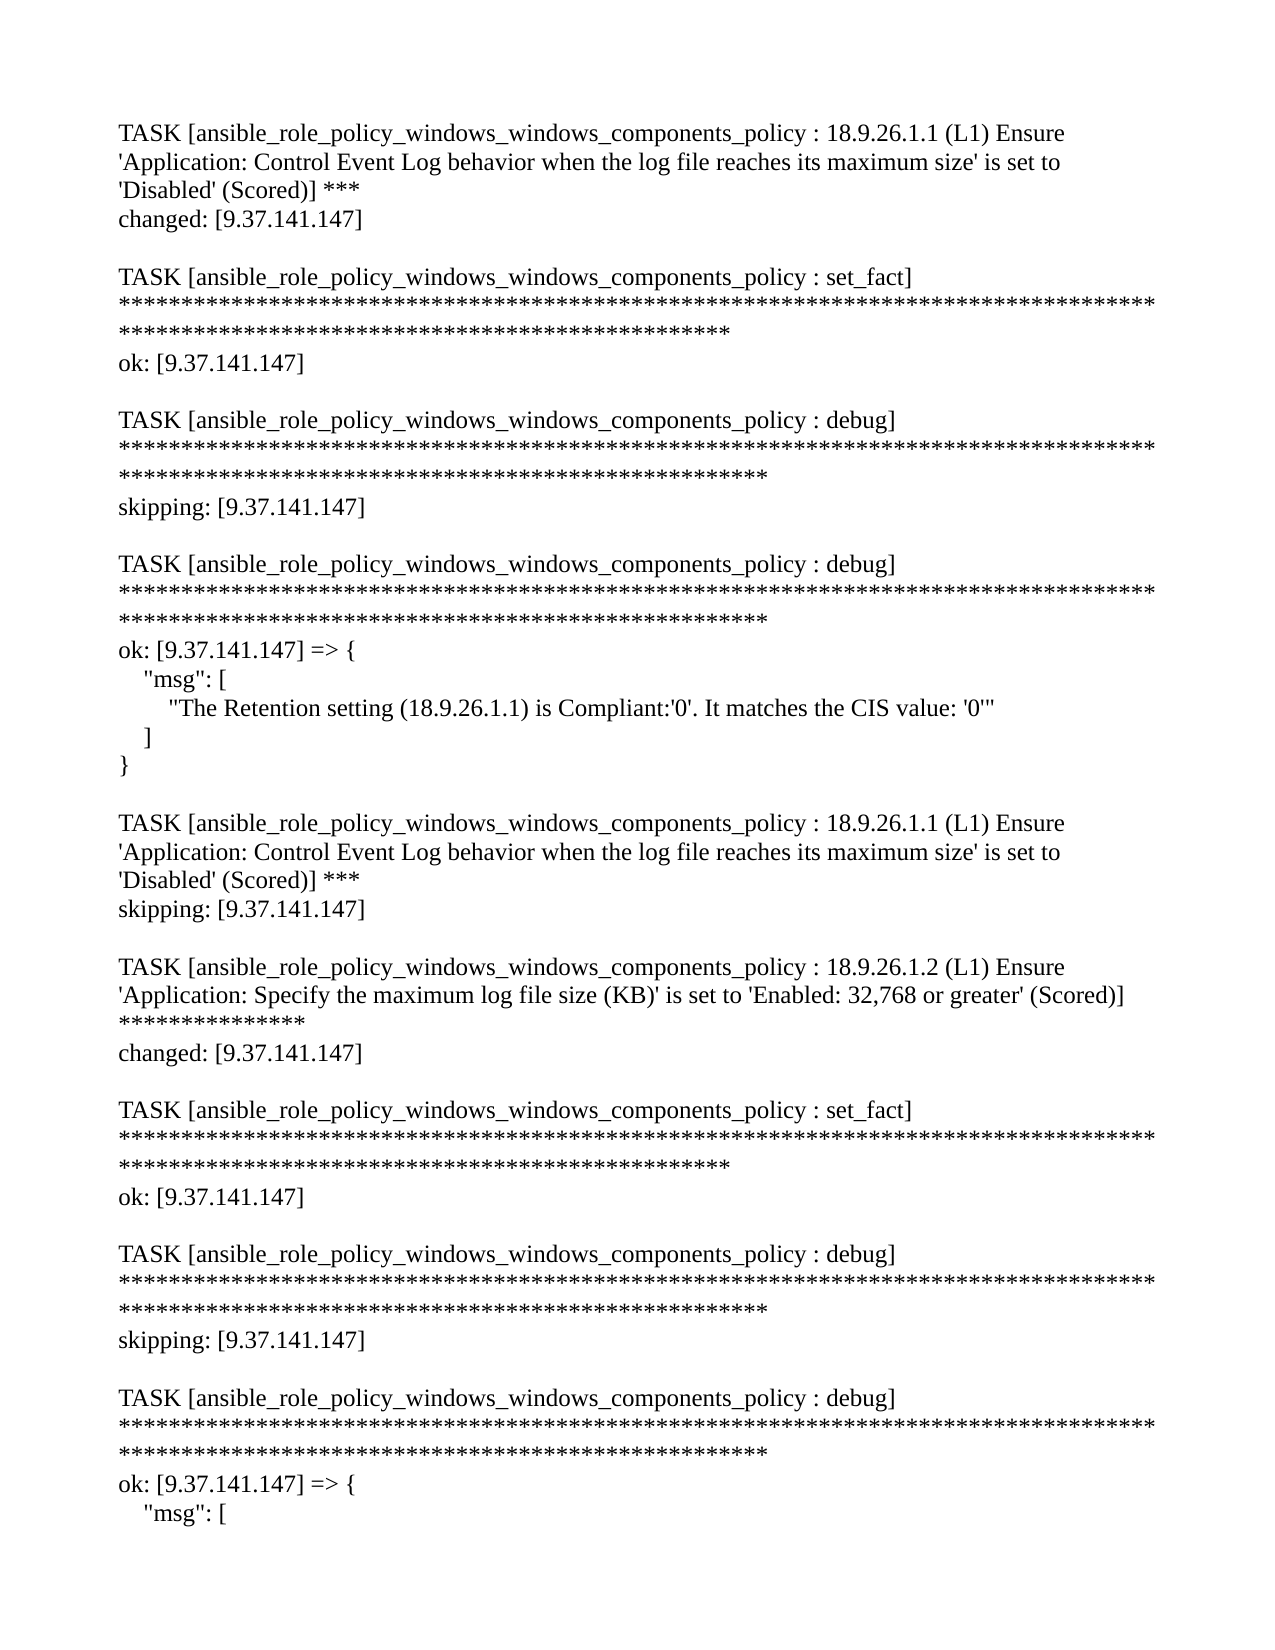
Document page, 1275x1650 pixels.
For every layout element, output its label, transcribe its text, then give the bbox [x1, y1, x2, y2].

text TASK [ansible_role_policy_windows_windows_components_policy : set_fact] ************************************************************************************************************************************ [118, 262, 1157, 348]
text changed: [9.37.141.147] [118, 1038, 1157, 1067]
text TASK [ansible_role_policy_windows_windows_components_policy : set_fact] ************************************************************************************************************************************ [118, 1096, 1157, 1182]
text "msg": [ [118, 664, 1157, 693]
text TASK [ansible_role_policy_windows_windows_components_policy : debug] *************************************************************************************************************************************** [118, 406, 1157, 492]
text TASK [ansible_role_policy_windows_windows_components_policy : 18.9.26.1.1 (L1) Ensure 'Application: Control Event Log behavior when the log file reaches its maximum size' is set to 'Disabled' (Scored)] *** [118, 118, 1157, 204]
text changed: [9.37.141.147] [118, 204, 1157, 233]
text skipping: [9.37.141.147] [118, 894, 1157, 923]
text "msg": [ [118, 1498, 1157, 1527]
text TASK [ansible_role_policy_windows_windows_components_policy : debug] *************************************************************************************************************************************** [118, 549, 1157, 636]
text ok: [9.37.141.147] [118, 348, 1157, 377]
text ] [118, 722, 1157, 751]
text "The Retention setting (18.9.26.1.1) is Compliant:'0'. It matches the CIS value: '0'" [118, 693, 1157, 722]
text skipping: [9.37.141.147] [118, 1326, 1157, 1354]
text ok: [9.37.141.147] [118, 1182, 1157, 1211]
text } [118, 751, 1157, 779]
text skipping: [9.37.141.147] [118, 492, 1157, 521]
text ok: [9.37.141.147] => { [118, 636, 1157, 664]
text TASK [ansible_role_policy_windows_windows_components_policy : 18.9.26.1.2 (L1) Ensure 'Application: Specify the maximum log file size (KB)' is set to 'Enabled: 32,768 or greater' (Scored)] *************** [118, 952, 1157, 1038]
text TASK [ansible_role_policy_windows_windows_components_policy : debug] *************************************************************************************************************************************** [118, 1239, 1157, 1326]
text TASK [ansible_role_policy_windows_windows_components_policy : debug] *************************************************************************************************************************************** [118, 1383, 1157, 1469]
text ok: [9.37.141.147] => { [118, 1469, 1157, 1498]
text TASK [ansible_role_policy_windows_windows_components_policy : 18.9.26.1.1 (L1) Ensure 'Application: Control Event Log behavior when the log file reaches its maximum size' is set to 'Disabled' (Scored)] *** [118, 808, 1157, 894]
